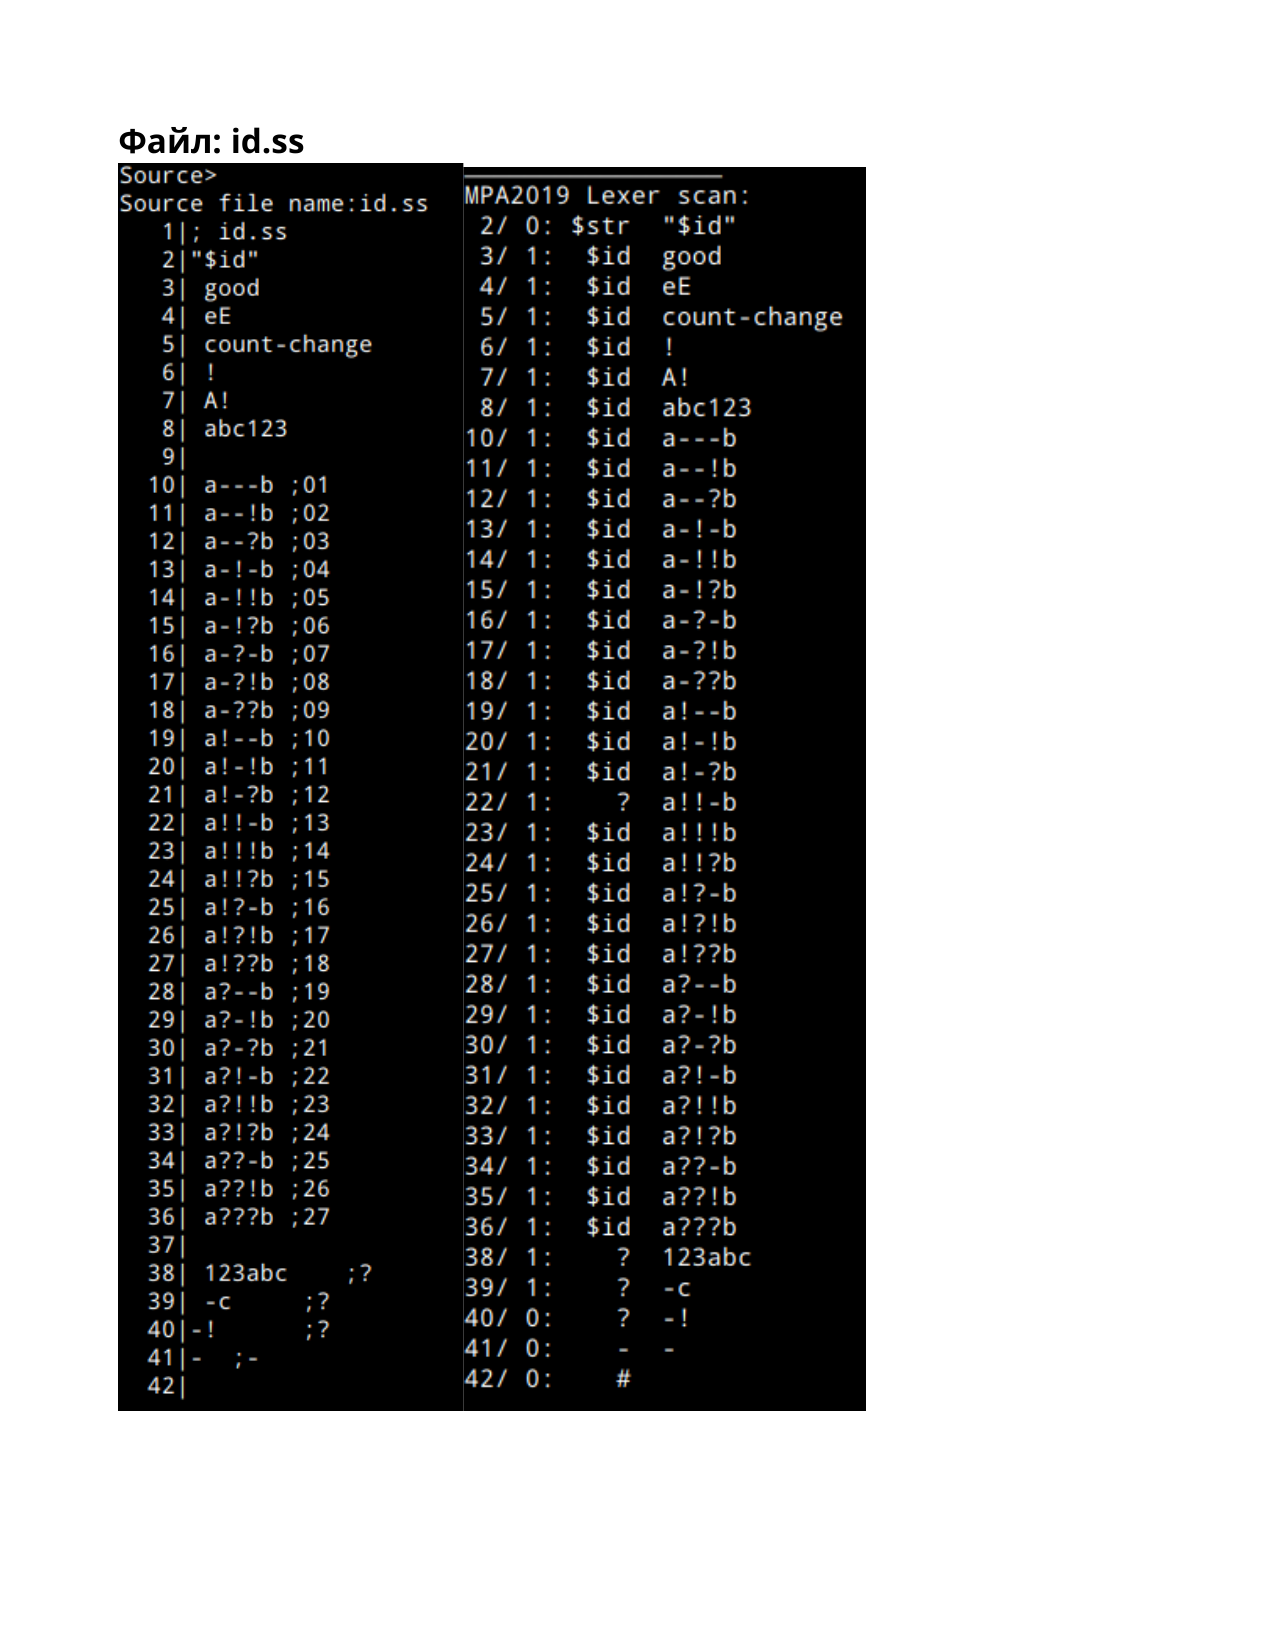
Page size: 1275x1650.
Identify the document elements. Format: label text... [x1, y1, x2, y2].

text Файл: id.ss [118, 118, 1157, 163]
picture [118, 163, 866, 1411]
